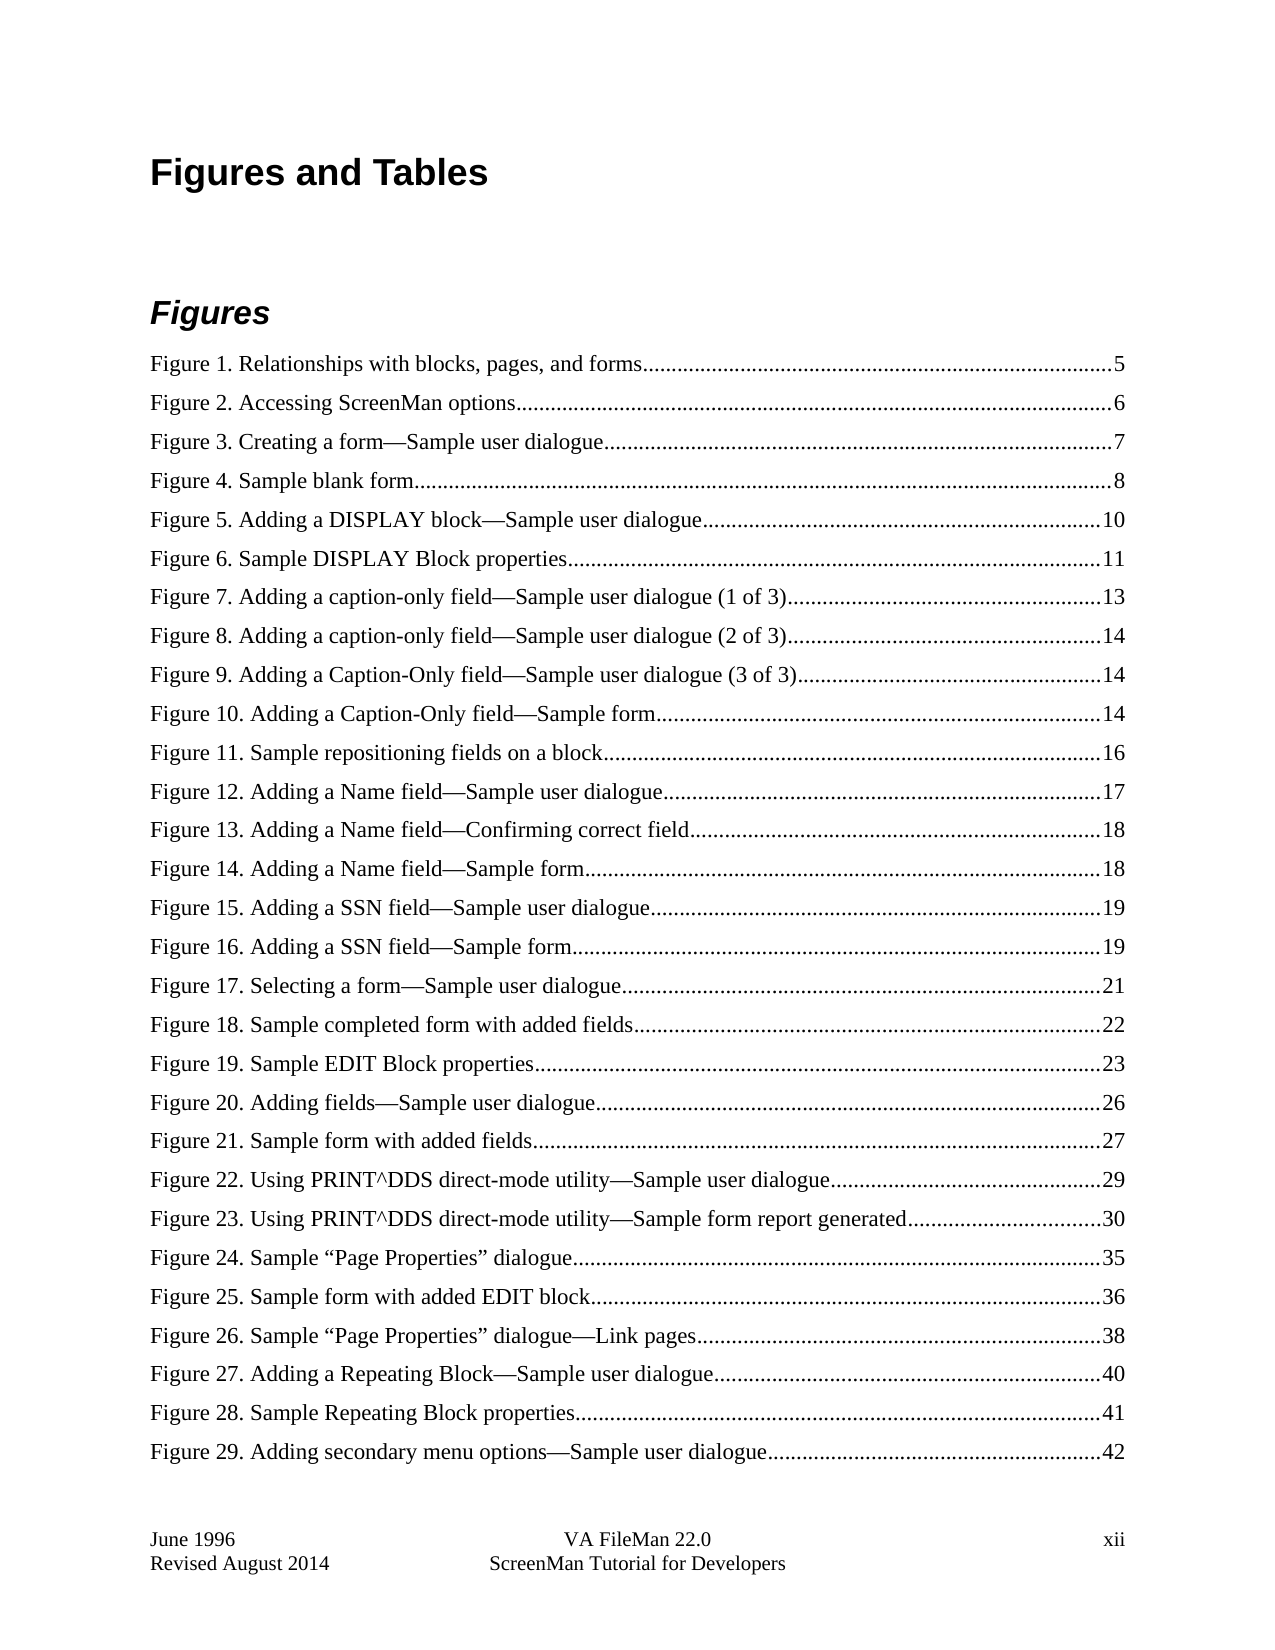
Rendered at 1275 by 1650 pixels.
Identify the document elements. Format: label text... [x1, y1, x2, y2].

text Figure 21. Sample form with added fields 27 [150, 1127, 1125, 1154]
text Figure 3. Creating a form—Sample user dialogue 7 [150, 428, 1125, 454]
text Figure 9. Adding a Caption-Only field—Sample user dialogue (3 of 3) 14 [150, 661, 1125, 687]
text Figure 10. Adding a Caption-Only field—Sample form 14 [150, 700, 1125, 726]
text Figure 1. Relationships with blocks, pages, and forms 5 [150, 350, 1125, 377]
text Figure 28. Sample Repeating Block properties 41 [150, 1399, 1125, 1426]
text Figure 18. Sample completed form with added fields 22 [150, 1011, 1125, 1037]
subtitle Figures and Tables [150, 150, 1125, 193]
text Figure 17. Selecting a form—Sample user dialogue 21 [150, 972, 1125, 998]
text Figure 15. Adding a SSN field—Sample user dialogue 19 [150, 894, 1125, 921]
text Figure 7. Adding a caption-only field—Sample user dialogue (1 of 3) 13 [150, 583, 1125, 610]
text Figure 11. Sample repositioning fields on a block 16 [150, 739, 1125, 765]
text Figure 25. Sample form with added EDIT block 36 [150, 1283, 1125, 1309]
text Figure 23. Using PRINT^DDS direct-mode utility—Sample form report generated 30 [150, 1205, 1125, 1231]
text Figure 22. Using PRINT^DDS direct-mode utility—Sample user dialogue 29 [150, 1166, 1125, 1193]
text Figure 26. Sample “Page Properties” dialogue—Link pages 38 [150, 1322, 1125, 1348]
text Figure 6. Sample DISPLAY Block properties 11 [150, 544, 1125, 571]
subtitle Figures [150, 293, 1125, 332]
text Figure 24. Sample “Page Properties” dialogue 35 [150, 1244, 1125, 1270]
text Figure 12. Adding a Name field—Sample user dialogue 17 [150, 778, 1125, 804]
text Figure 8. Adding a caption-only field—Sample user dialogue (2 of 3) 14 [150, 622, 1125, 649]
text Figure 27. Adding a Repeating Block—Sample user dialogue 40 [150, 1361, 1125, 1387]
text Figure 4. Sample blank form 8 [150, 467, 1125, 493]
text Figure 20. Adding fields—Sample user dialogue 26 [150, 1088, 1125, 1115]
text Figure 19. Sample EDIT Block properties 23 [150, 1050, 1125, 1076]
text Figure 2. Accessing ScreenMan options 6 [150, 389, 1125, 416]
text Figure 29. Adding secondary menu options—Sample user dialogue 42 [150, 1438, 1125, 1464]
text Figure 13. Adding a Name field—Confirming correct field 18 [150, 817, 1125, 843]
text Figure 5. Adding a DISPLAY block—Sample user dialogue 10 [150, 506, 1125, 532]
text Figure 14. Adding a Name field—Sample form 18 [150, 855, 1125, 882]
text Figure 16. Adding a SSN field—Sample form 19 [150, 933, 1125, 959]
